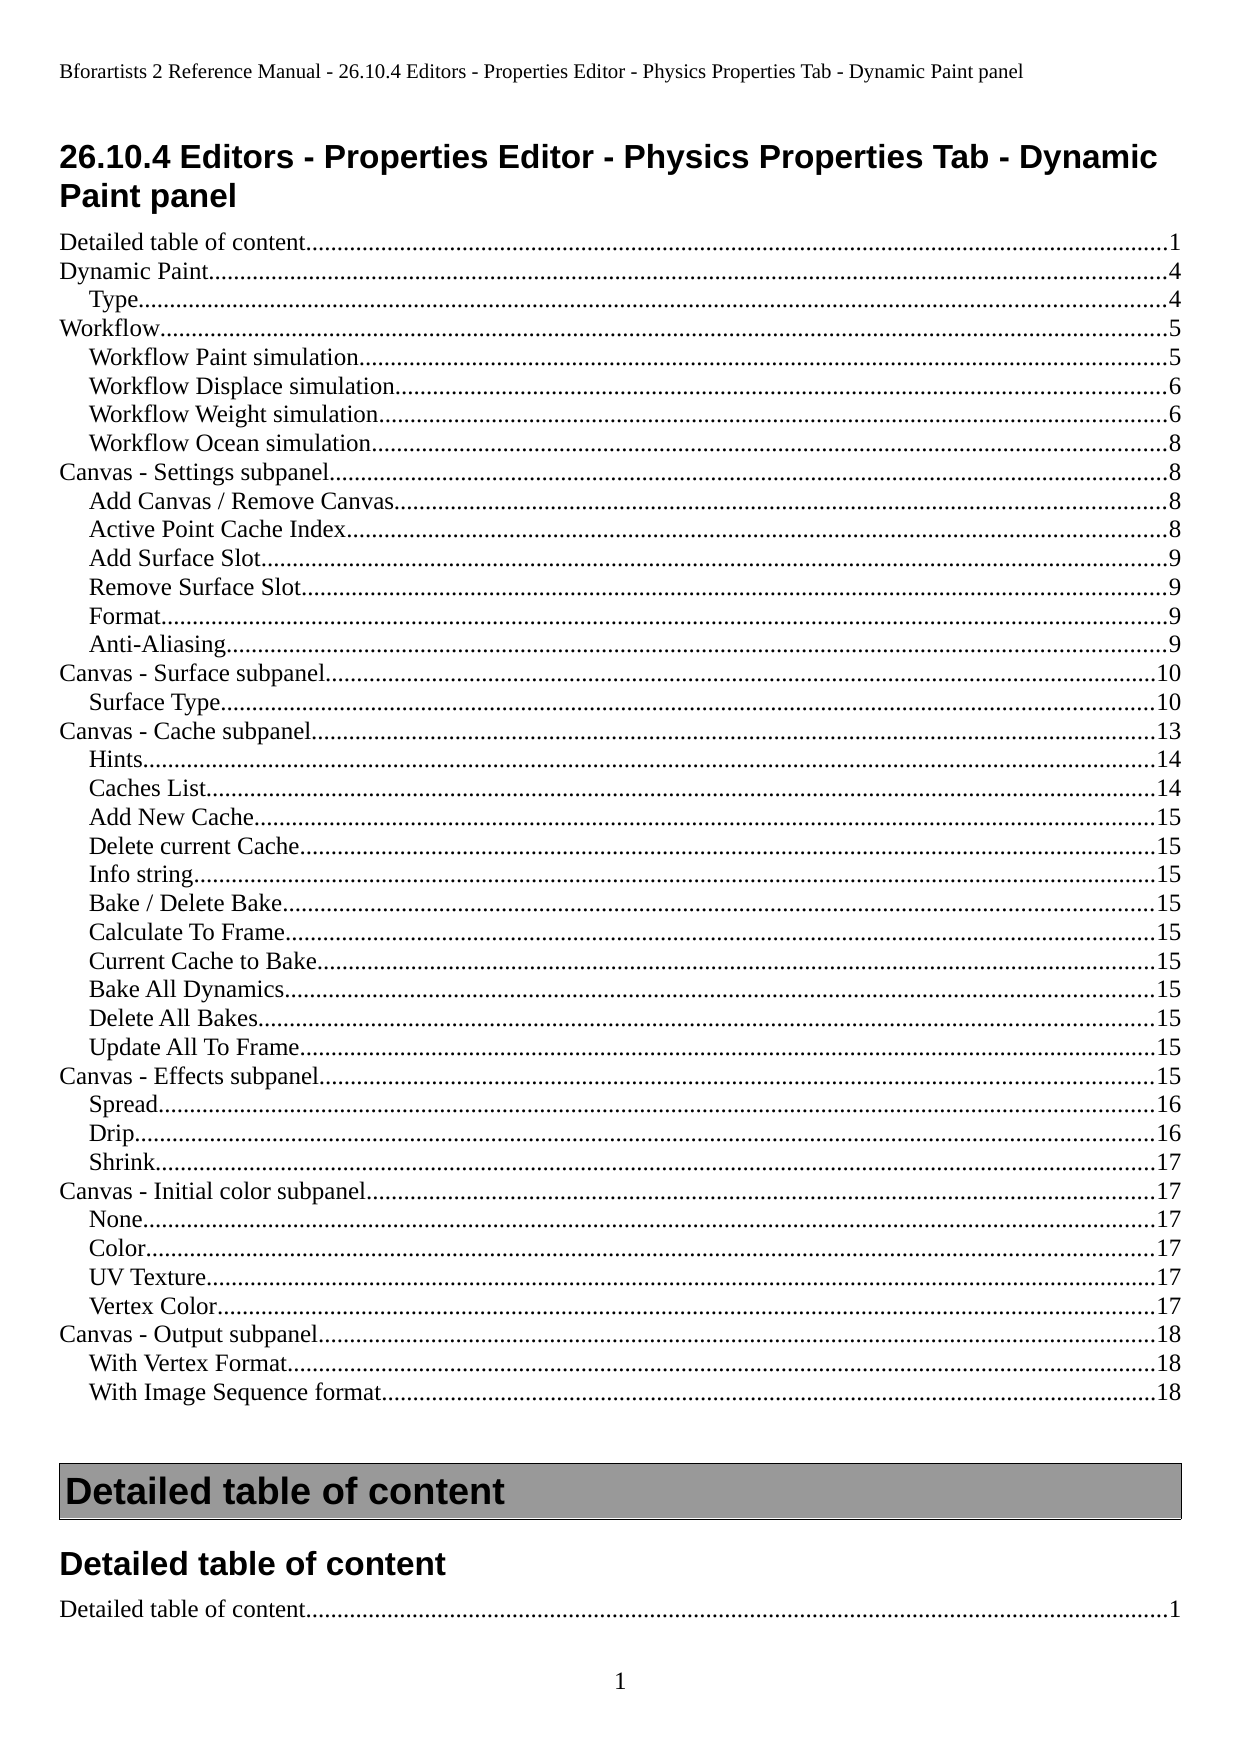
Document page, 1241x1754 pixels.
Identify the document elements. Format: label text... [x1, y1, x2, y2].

text Workflow Paint simulation 5 [88, 342, 1181, 371]
text Active Point Cache Index 8 [88, 514, 1181, 543]
text Add Surface Slot 9 [88, 543, 1181, 572]
text With Image Sequence format 18 [88, 1377, 1181, 1406]
text Canvas - Surface subpanel 10 [59, 658, 1181, 687]
text None 17 [88, 1204, 1181, 1233]
text Caches List 14 [88, 773, 1181, 802]
text Shrink 17 [88, 1147, 1181, 1176]
text Canvas - Output subpanel 18 [59, 1319, 1181, 1348]
text Canvas - Effects subpanel 15 [59, 1061, 1181, 1089]
text Remove Surface Slot 9 [88, 572, 1181, 601]
text Spread 16 [88, 1089, 1181, 1118]
text Current Cache to Bake 15 [88, 946, 1181, 974]
subtitle Detailed table of content [59, 1543, 1181, 1582]
text Dynamic Paint 4 [59, 256, 1181, 284]
text Info string 15 [88, 859, 1181, 888]
text Workflow Displace simulation 6 [88, 371, 1181, 399]
text Calculate To Frame 15 [88, 917, 1181, 946]
text Canvas - Settings subpanel 8 [59, 457, 1181, 486]
text Workflow Weight simulation 6 [88, 399, 1181, 428]
subtitle 26.10.4 Editors - Properties Editor - Physics Properties Tab - Dynamic Paint panel [59, 138, 1181, 214]
text Vertex Color 17 [88, 1291, 1181, 1319]
text Detailed table of content 1 [59, 227, 1181, 256]
table_header Detailed table of content [60, 1464, 1181, 1518]
text Anti-Aliasing 9 [88, 629, 1181, 658]
text Delete All Bakes 15 [88, 1003, 1181, 1032]
text Canvas - Cache subpanel 13 [59, 716, 1181, 744]
text Color 17 [88, 1233, 1181, 1262]
text Workflow 5 [59, 313, 1181, 342]
text Drip 16 [88, 1118, 1181, 1147]
text Surface Type 10 [88, 687, 1181, 716]
text Type 4 [88, 284, 1181, 313]
text Format 9 [88, 601, 1181, 629]
text UV Texture 17 [88, 1262, 1181, 1291]
text With Vertex Format 18 [88, 1348, 1181, 1377]
text Update All To Frame 15 [88, 1032, 1181, 1061]
text Bake All Dynamics 15 [88, 974, 1181, 1003]
text Add Canvas / Remove Canvas 8 [88, 486, 1181, 514]
text Delete current Cache 15 [88, 831, 1181, 859]
text Add New Cache 15 [88, 802, 1181, 831]
text Canvas - Initial color subpanel 17 [59, 1176, 1181, 1204]
text Bake / Delete Bake 15 [88, 888, 1181, 917]
text Detailed table of content 1 [59, 1594, 1181, 1623]
text Workflow Ocean simulation 8 [88, 428, 1181, 457]
text Hints 14 [88, 744, 1181, 773]
